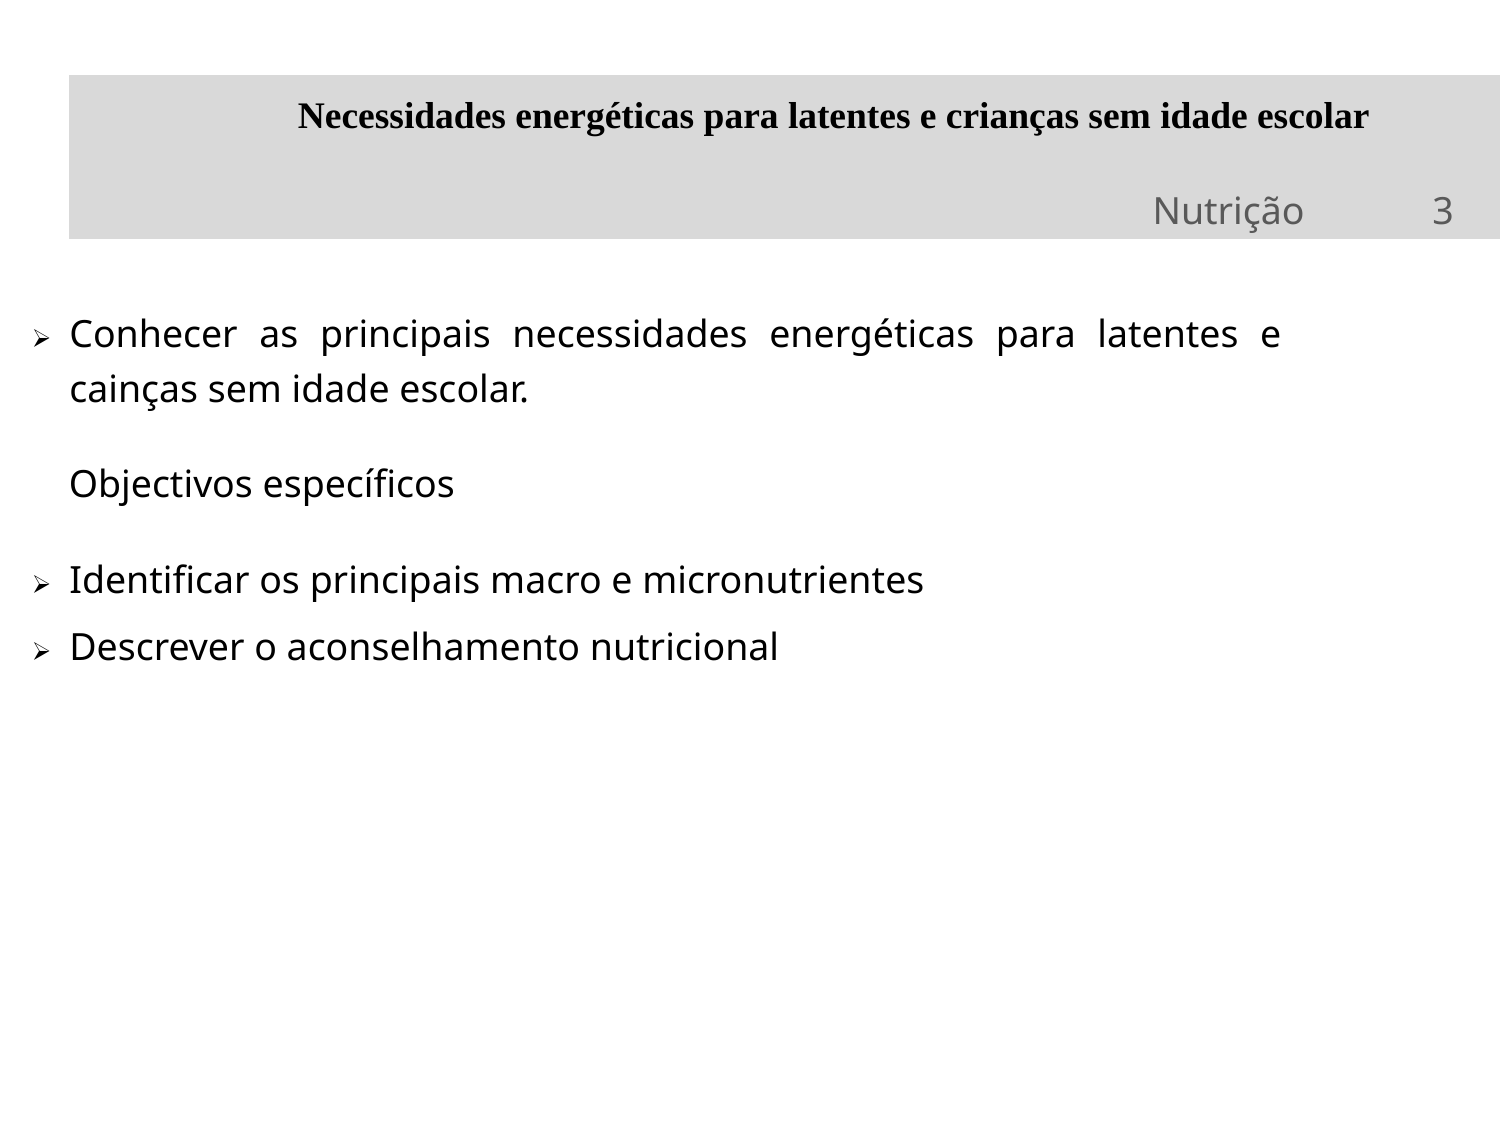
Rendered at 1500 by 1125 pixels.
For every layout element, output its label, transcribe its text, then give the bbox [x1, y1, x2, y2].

list Conhecer as principais necessidades energéticas para latentes e cainças sem idade escolar. [32, 307, 1282, 413]
list Descrever o aconselhamento nutricional [32, 621, 1282, 672]
text Objectivos específicos [69, 457, 1282, 508]
list Identificar os principais macro e micronutrientes [32, 553, 1282, 604]
